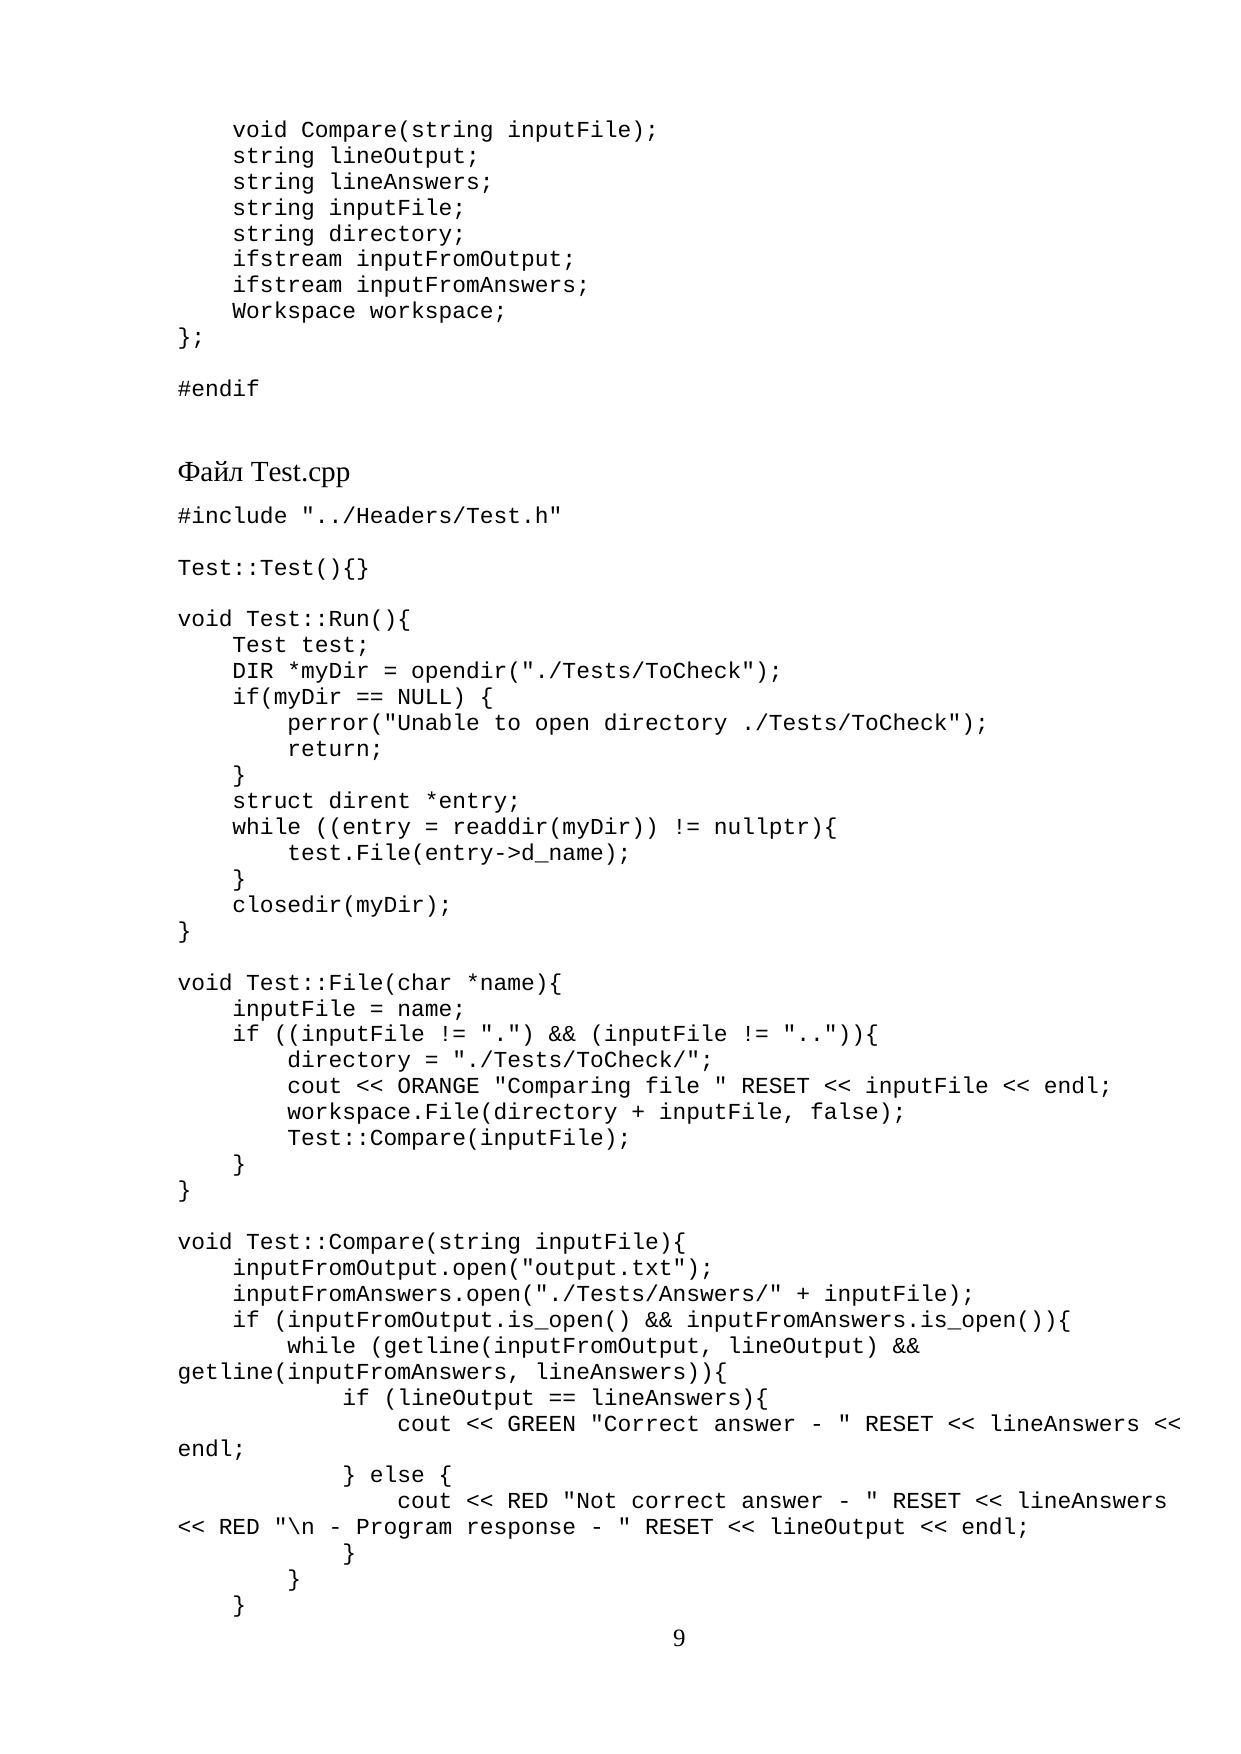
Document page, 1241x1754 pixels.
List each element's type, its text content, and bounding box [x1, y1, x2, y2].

text void Test::Run(){ [177, 608, 1181, 634]
text } [177, 919, 1181, 945]
text } [177, 1152, 1181, 1178]
text string lineAnswers; [177, 170, 1181, 196]
text } else { [177, 1464, 1181, 1490]
text } [177, 1567, 1181, 1593]
text if ((inputFile != ".") && (inputFile != "..")){ [177, 1023, 1181, 1049]
text } [177, 1178, 1181, 1204]
text DIR *myDir = opendir("./Tests/ToCheck"); [177, 660, 1181, 686]
text while (getline(inputFromOutput, lineOutput) && getline(inputFromAnswers, lineAnswers)){ [177, 1334, 1181, 1386]
text void Test::Compare(string inputFile){ [177, 1230, 1181, 1256]
text inputFromOutput.open("output.txt"); [177, 1256, 1181, 1282]
text void Test::File(char *name){ [177, 971, 1181, 997]
text test.File(entry->d_name); [177, 841, 1181, 867]
text workspace.File(directory + inputFile, false); [177, 1101, 1181, 1127]
text string lineOutput; [177, 144, 1181, 170]
text perror("Unable to open directory ./Tests/ToCheck"); [177, 712, 1181, 737]
text } [177, 1542, 1181, 1567]
text inputFromAnswers.open("./Tests/Answers/" + inputFile); [177, 1282, 1181, 1308]
text Файл Test.cpp [177, 454, 1181, 487]
text directory = "./Tests/ToCheck/"; [177, 1049, 1181, 1075]
text Test::Compare(inputFile); [177, 1127, 1181, 1152]
text Workspace workspace; [177, 300, 1181, 326]
text ifstream inputFromOutput; [177, 248, 1181, 274]
text #endif [177, 377, 1181, 403]
text void Compare(string inputFile); [177, 118, 1181, 144]
text Test::Test(){} [177, 556, 1181, 582]
text cout << ORANGE "Comparing file " RESET << inputFile << endl; [177, 1075, 1181, 1101]
text cout << GREEN "Correct answer - " RESET << lineAnswers << endl; [177, 1412, 1181, 1464]
text Test test; [177, 634, 1181, 660]
text } [177, 1593, 1181, 1619]
text #include "../Headers/Test.h" [177, 504, 1181, 530]
text ifstream inputFromAnswers; [177, 274, 1181, 300]
text string directory; [177, 222, 1181, 248]
text return; [177, 737, 1181, 763]
text if (lineOutput == lineAnswers){ [177, 1386, 1181, 1412]
text string inputFile; [177, 196, 1181, 222]
text if(myDir == NULL) { [177, 686, 1181, 712]
text } [177, 867, 1181, 893]
text while ((entry = readdir(myDir)) != nullptr){ [177, 815, 1181, 841]
text } [177, 763, 1181, 789]
text struct dirent *entry; [177, 789, 1181, 815]
text }; [177, 326, 1181, 352]
text closedir(myDir); [177, 893, 1181, 919]
text if (inputFromOutput.is_open() && inputFromAnswers.is_open()){ [177, 1308, 1181, 1334]
text cout << RED "Not correct answer - " RESET << lineAnswers << RED "\n - Program response - " RESET << lineOutput << endl; [177, 1490, 1181, 1542]
text inputFile = name; [177, 997, 1181, 1023]
